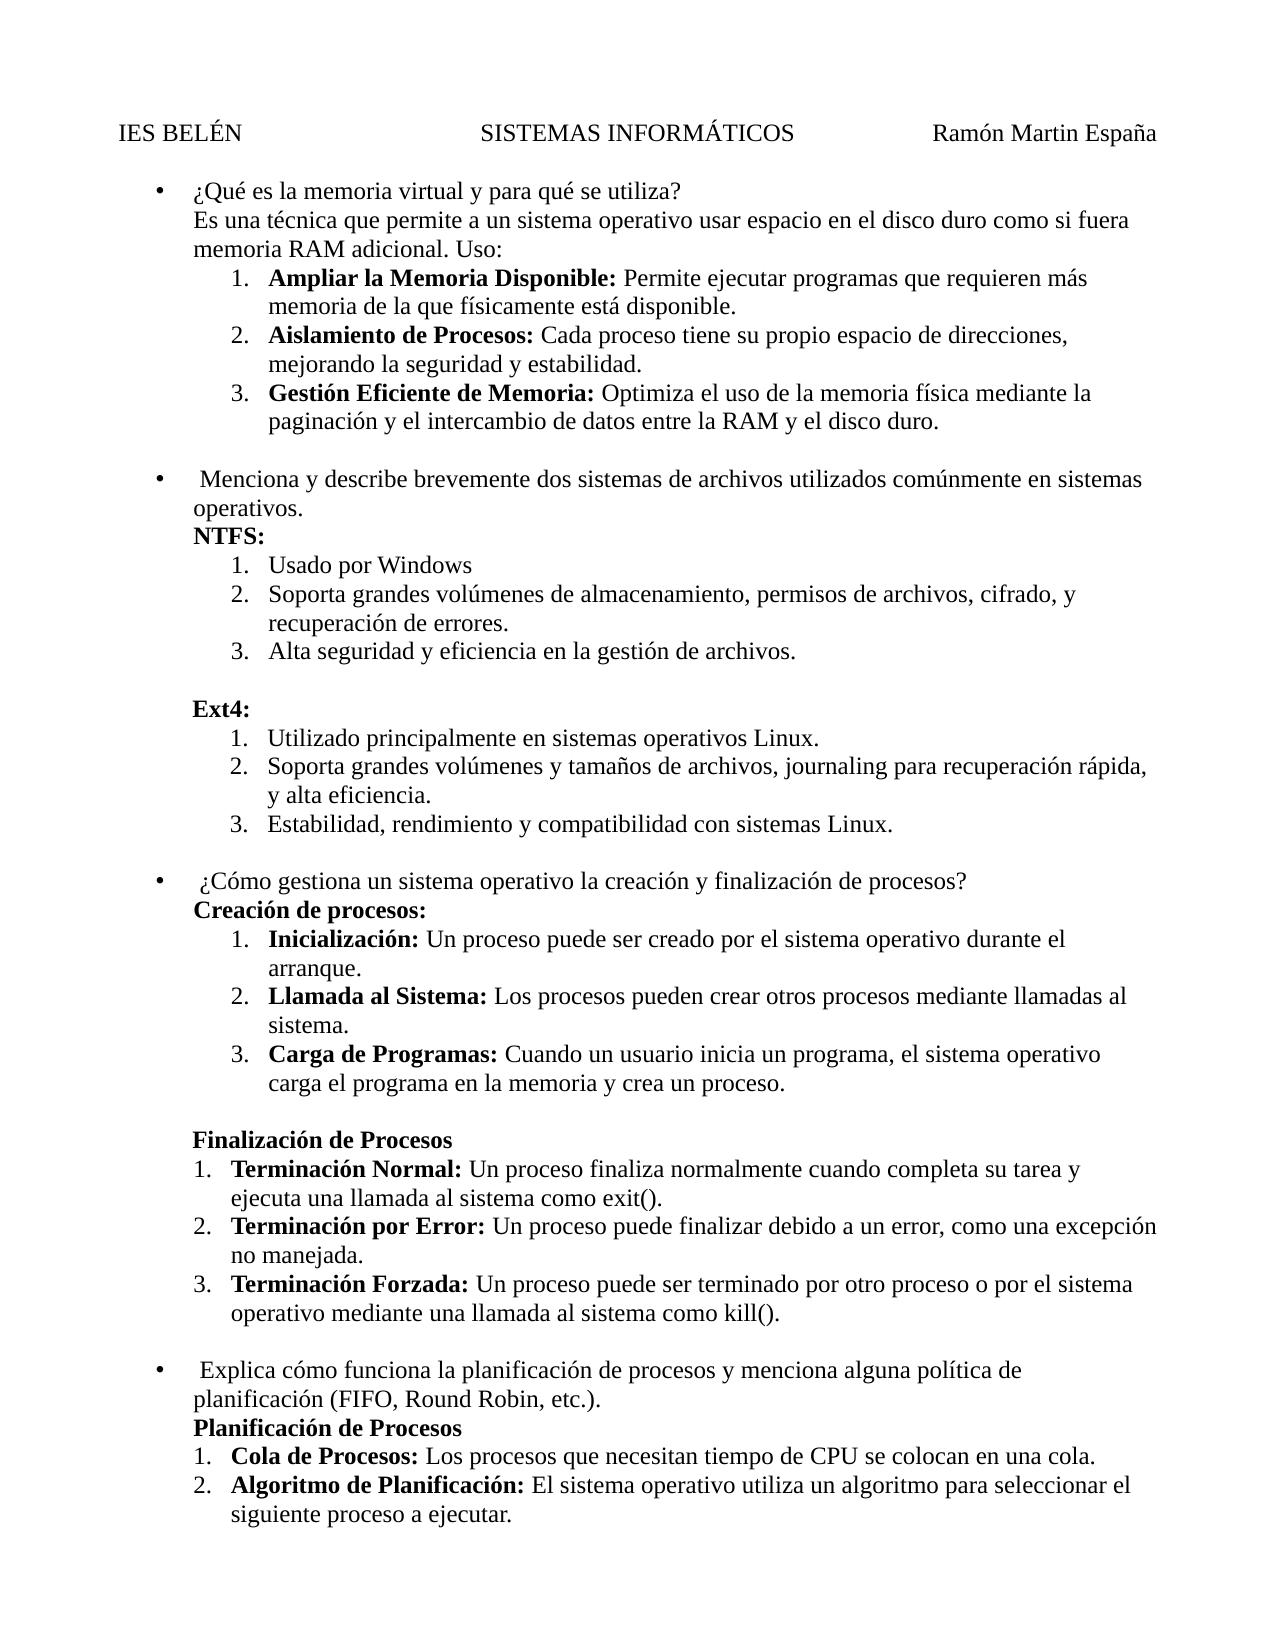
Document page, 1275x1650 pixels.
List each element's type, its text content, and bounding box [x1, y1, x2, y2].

list Llamada al Sistema: Los procesos pueden crear otros procesos mediante llamadas al sistema. [231, 981, 1157, 1039]
list Planificación de Procesos [156, 1413, 1157, 1441]
list Gestión Eficiente de Memoria: Optimiza el uso de la memoria física mediante la paginación y el intercambio de datos entre la RAM y el disco duro. [231, 378, 1157, 435]
list Usado por Windows [231, 550, 1157, 579]
list NTFS: [156, 521, 1157, 550]
list Estabilidad, rendimiento y compatibilidad con sistemas Linux. [229, 809, 1157, 838]
list Es una técnica que permite a un sistema operativo usar espacio en el disco duro como si fuera memoria RAM adicional. Uso: [156, 205, 1157, 263]
list Algoritmo de Planificación: El sistema operativo utiliza un algoritmo para seleccionar el siguiente proceso a ejecutar. [193, 1470, 1157, 1528]
list Soporta grandes volúmenes de almacenamiento, permisos de archivos, cifrado, y recuperación de errores. [231, 579, 1157, 636]
list Carga de Programas: Cuando un usuario inicia un programa, el sistema operativo carga el programa en la memoria y crea un proceso. [231, 1039, 1157, 1096]
list Inicialización: Un proceso puede ser creado por el sistema operativo durante el arranque. [231, 924, 1157, 981]
list Terminación por Error: Un proceso puede finalizar debido a un error, como una excepción no manejada. [193, 1211, 1157, 1269]
list Soporta grandes volúmenes y tamaños de archivos, journaling para recuperación rápida, y alta eficiencia. [229, 751, 1157, 809]
list Menciona y describe brevemente dos sistemas de archivos utilizados comúnmente en sistemas operativos. [156, 464, 1157, 521]
list Aislamiento de Procesos: Cada proceso tiene su propio espacio de direcciones, mejorando la seguridad y estabilidad. [231, 320, 1157, 378]
list ¿Cómo gestiona un sistema operativo la creación y finalización de procesos? [156, 866, 1157, 895]
list Creación de procesos: [156, 895, 1157, 924]
list Terminación Normal: Un proceso finaliza normalmente cuando completa su tarea y ejecuta una llamada al sistema como exit(). [193, 1154, 1157, 1211]
list ¿Qué es la memoria virtual y para qué se utiliza? [156, 176, 1157, 205]
list Cola de Procesos: Los procesos que necesitan tiempo de CPU se colocan en una cola. [193, 1441, 1157, 1470]
list Explica cómo funciona la planificación de procesos y menciona alguna política de planificación (FIFO, Round Robin, etc.). [156, 1355, 1157, 1413]
text Ext4: [118, 694, 1157, 723]
list Alta seguridad y eficiencia en la gestión de archivos. [231, 636, 1157, 665]
list Ampliar la Memoria Disponible: Permite ejecutar programas que requieren más memoria de la que físicamente está disponible. [231, 263, 1157, 320]
list Terminación Forzada: Un proceso puede ser terminado por otro proceso o por el sistema operativo mediante una llamada al sistema como kill(). [193, 1269, 1157, 1326]
list Utilizado principalmente en sistemas operativos Linux. [229, 723, 1157, 751]
text Finalización de Procesos [118, 1125, 1157, 1154]
